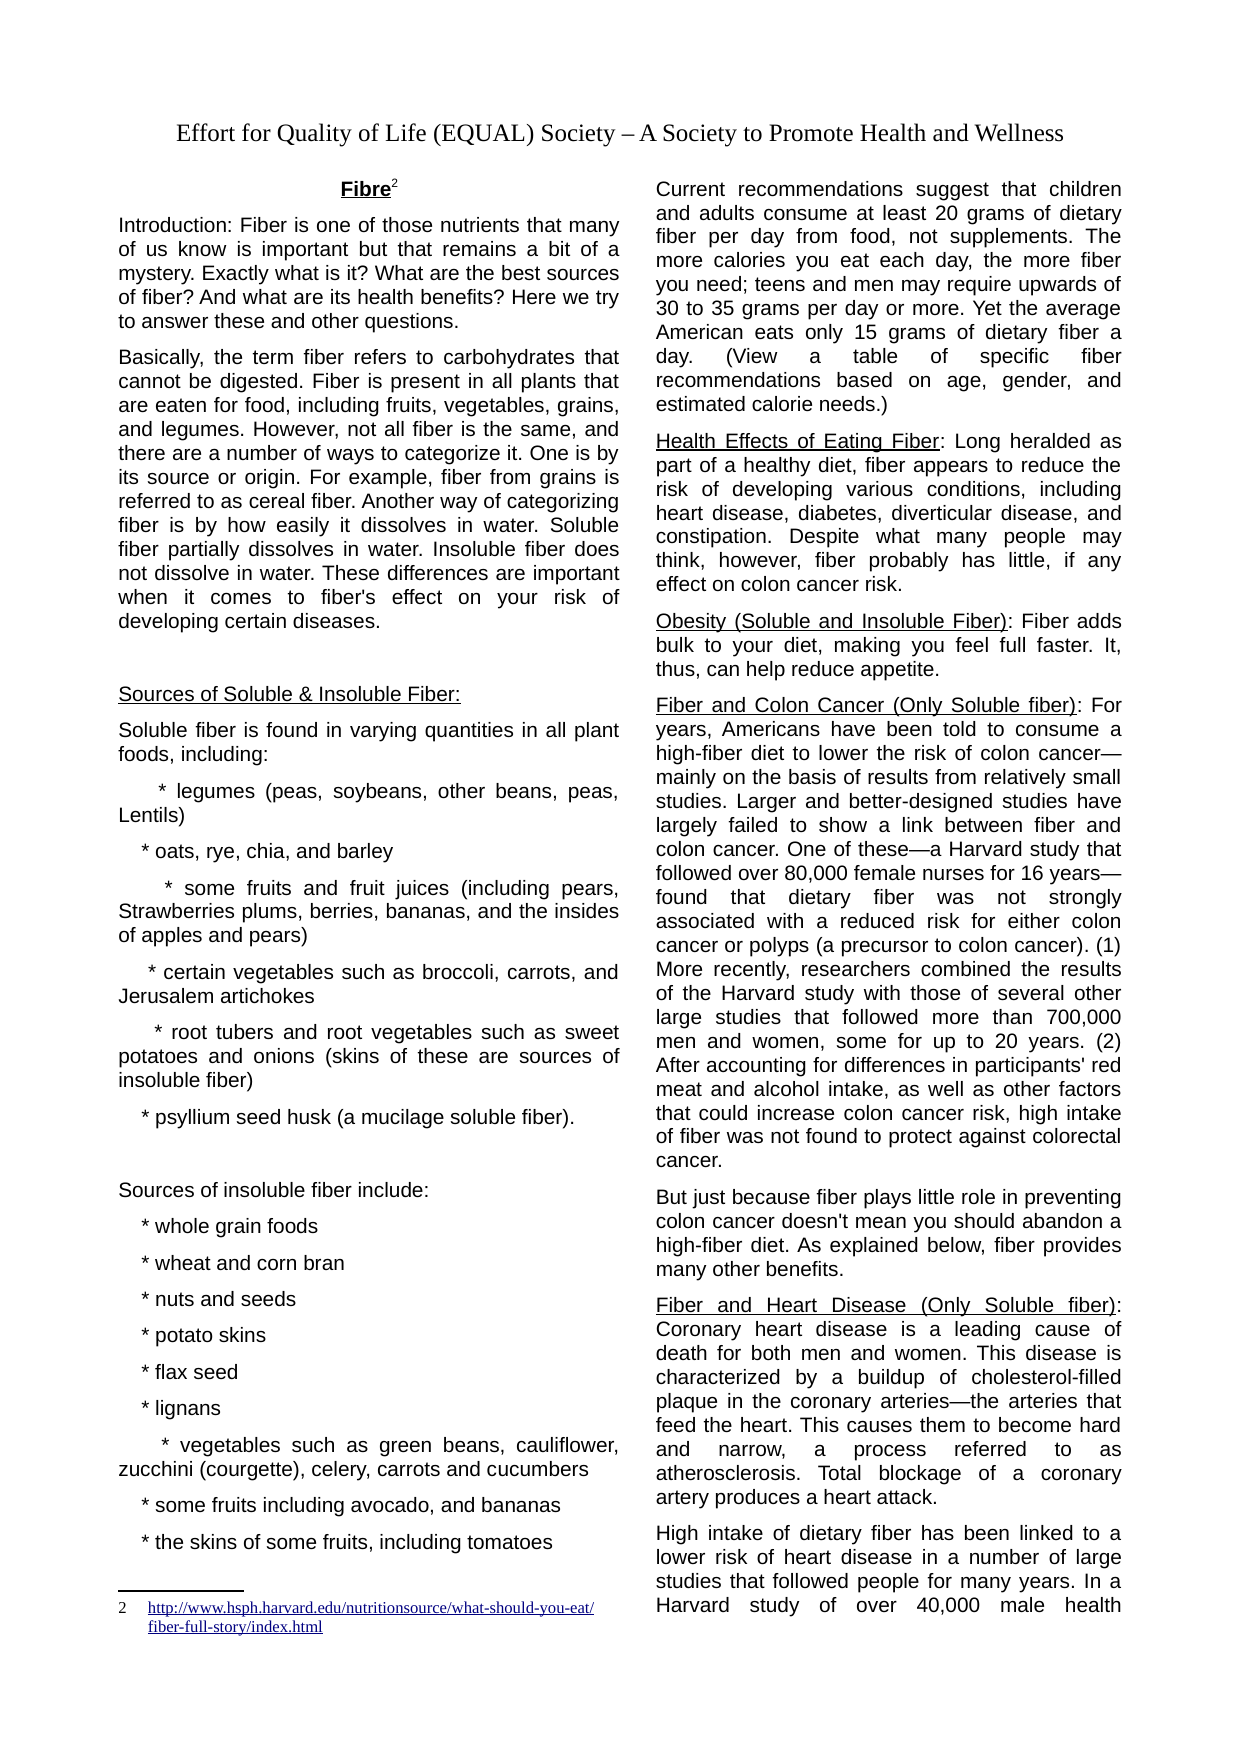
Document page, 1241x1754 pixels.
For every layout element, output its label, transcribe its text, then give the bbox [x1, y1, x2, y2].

text * vegetables such as green beans, cauliflower, zucchini (courgette), celery, carrots and cucumbers [118, 1433, 620, 1481]
text * the skins of some fruits, including tomatoes [118, 1529, 620, 1553]
text Introduction: Fiber is one of those nutrients that many of us know is important but that remains a bit of a mystery. Exactly what is it? What are the best sources of fiber? And what are its health benefits? Here we try to answer these and other questions. [118, 213, 620, 333]
text Fiber and Colon Cancer (Only Soluble fiber): For years, Americans have been told to consume a high-fiber diet to lower the risk of colon cancer—mainly on the basis of results from relatively small studies. Larger and better-designed studies have largely failed to show a link between fiber and colon cancer. One of these—a Harvard study that followed over 80,000 female nurses for 16 years—found that dietary fiber was not strongly associated with a reduced risk for either colon cancer or polyps (a precursor to colon cancer). (1) More recently, researchers combined the results of the Harvard study with those of several other large studies that followed more than 700,000 men and women, some for up to 20 years. (2) After accounting for differences in participants' red meat and alcohol intake, as well as other factors that could increase colon cancer risk, high intake of fiber was not found to protect against colorectal cancer. [656, 693, 1122, 1172]
text * psyllium seed husk (a mucilage soluble fiber). [118, 1104, 620, 1128]
text * legumes (peas, soybeans, other beans, peas, Lentils) [118, 778, 620, 826]
text Obesity (Soluble and Insoluble Fiber): Fiber adds bulk to your diet, making you feel full faster. It, thus, can help reduce appetite. [656, 609, 1122, 681]
text Soluble fiber is found in varying quantities in all plant foods, including: [118, 718, 620, 766]
text * wheat and corn bran [118, 1250, 620, 1274]
text * potato skins [118, 1323, 620, 1347]
text Sources of Soluble & Insoluble Fiber: [118, 682, 620, 706]
text * flax seed [118, 1360, 620, 1384]
text * nuts and seeds [118, 1287, 620, 1311]
text http://www.hsph.harvard.edu/nutritionsource/what-should-you-eat/fiber-full-story/index.html [118, 1597, 620, 1636]
text But just because fiber plays little role in preventing colon cancer doesn't mean you should abandon a high-fiber diet. As explained below, fiber provides many other benefits. [656, 1185, 1122, 1281]
text * root tubers and root vegetables such as sweet potatoes and onions (skins of these are sources of insoluble fiber) [118, 1020, 620, 1092]
text * oats, rye, chia, and barley [118, 839, 620, 863]
text * some fruits and fruit juices (including pears, Strawberries plums, berries, bananas, and the insides of apples and pears) [118, 875, 620, 947]
text Current recommendations suggest that children and adults consume at least 20 grams of dietary fiber per day from food, not supplements. The more calories you eat each day, the more fiber you need; teens and men may require upwards of 30 to 35 grams per day or more. Yet the average American eats only 15 grams of dietary fiber a day. (View a table of specific fiber recommendations based on age, gender, and estimated calorie needs.) [656, 176, 1122, 416]
text Fiber and Heart Disease (Only Soluble fiber): Coronary heart disease is a leading cause of death for both men and women. This disease is characterized by a buildup of cholesterol-filled plaque in the coronary arteries—the arteries that feed the heart. This causes them to become hard and narrow, a process referred to as atherosclerosis. Total blockage of a coronary artery produces a heart attack. [656, 1293, 1122, 1509]
text High intake of dietary fiber has been linked to a lower risk of heart disease in a number of large studies that followed people for many years. In a Harvard study of over 40,000 male health [656, 1521, 1122, 1617]
text Sources of insoluble fiber include: [118, 1177, 620, 1201]
text Fibre [118, 176, 620, 200]
text Health Effects of Eating Fiber: Long heralded as part of a healthy diet, fiber appears to reduce the risk of developing various conditions, including heart disease, diabetes, diverticular disease, and constipation. Despite what many people may think, however, fiber probably has little, if any effect on colon cancer risk. [656, 428, 1122, 596]
text * some fruits including avocado, and bananas [118, 1493, 620, 1517]
text * lignans [118, 1396, 620, 1420]
text * certain vegetables such as broccoli, carrots, and Jerusalem artichokes [118, 960, 620, 1008]
text Basically, the term fiber refers to carbohydrates that cannot be digested. Fiber is present in all plants that are eaten for food, including fruits, vegetables, grains, and legumes. However, not all fiber is the same, and there are a number of ways to categorize it. One is by its source or origin. For example, fiber from grains is referred to as cereal fiber. Another way of categorizing fiber is by how easily it dissolves in water. Soluble fiber partially dissolves in water. Insoluble fiber does not dissolve in water. These differences are important when it comes to fiber's effect on your risk of developing certain diseases. [118, 345, 620, 633]
text * whole grain foods [118, 1214, 620, 1238]
